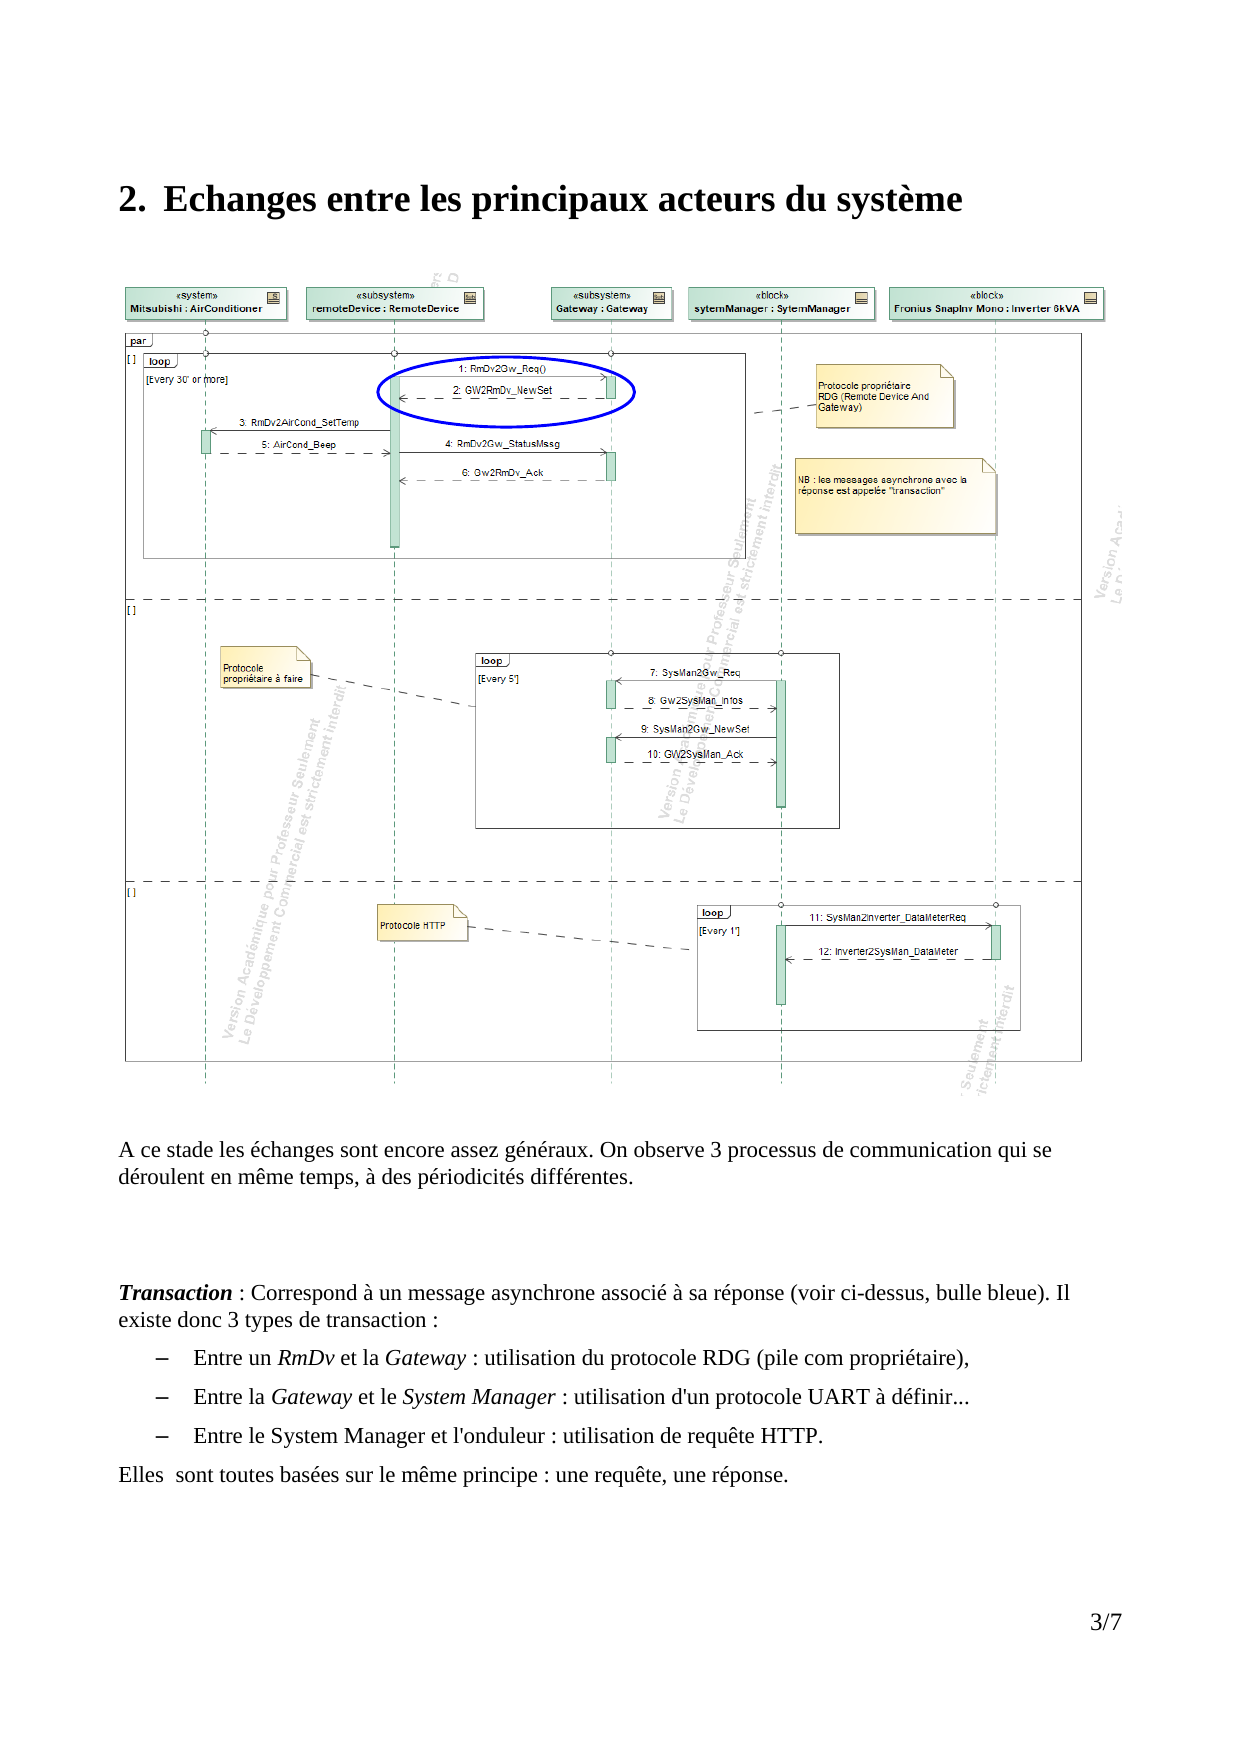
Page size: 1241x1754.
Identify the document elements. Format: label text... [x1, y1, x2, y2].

text Transaction : Correspond à un message asynchrone associé à sa réponse (voir ci-dessus, bulle bleue). Il existe donc 3 types de transaction : [118, 1279, 1122, 1332]
subtitle Echanges entre les principaux acteurs du système [118, 176, 1122, 220]
list Entre la Gateway et le System Manager : utilisation d'un protocole UART à définir... [156, 1383, 1122, 1410]
text Elles sont toutes basées sur le même principe : une requête, une réponse. [118, 1461, 1122, 1487]
list Entre le System Manager et l'onduleur : utilisation de requête HTTP. [156, 1422, 1122, 1448]
list Entre un RmDv et la Gateway : utilisation du protocole RDG (pile com propriétaire), [156, 1344, 1122, 1371]
text A ce stade les échanges sont encore assez généraux. On observe 3 processus de communication qui se déroulent en même temps, à des périodicités différentes. [118, 1136, 1122, 1189]
